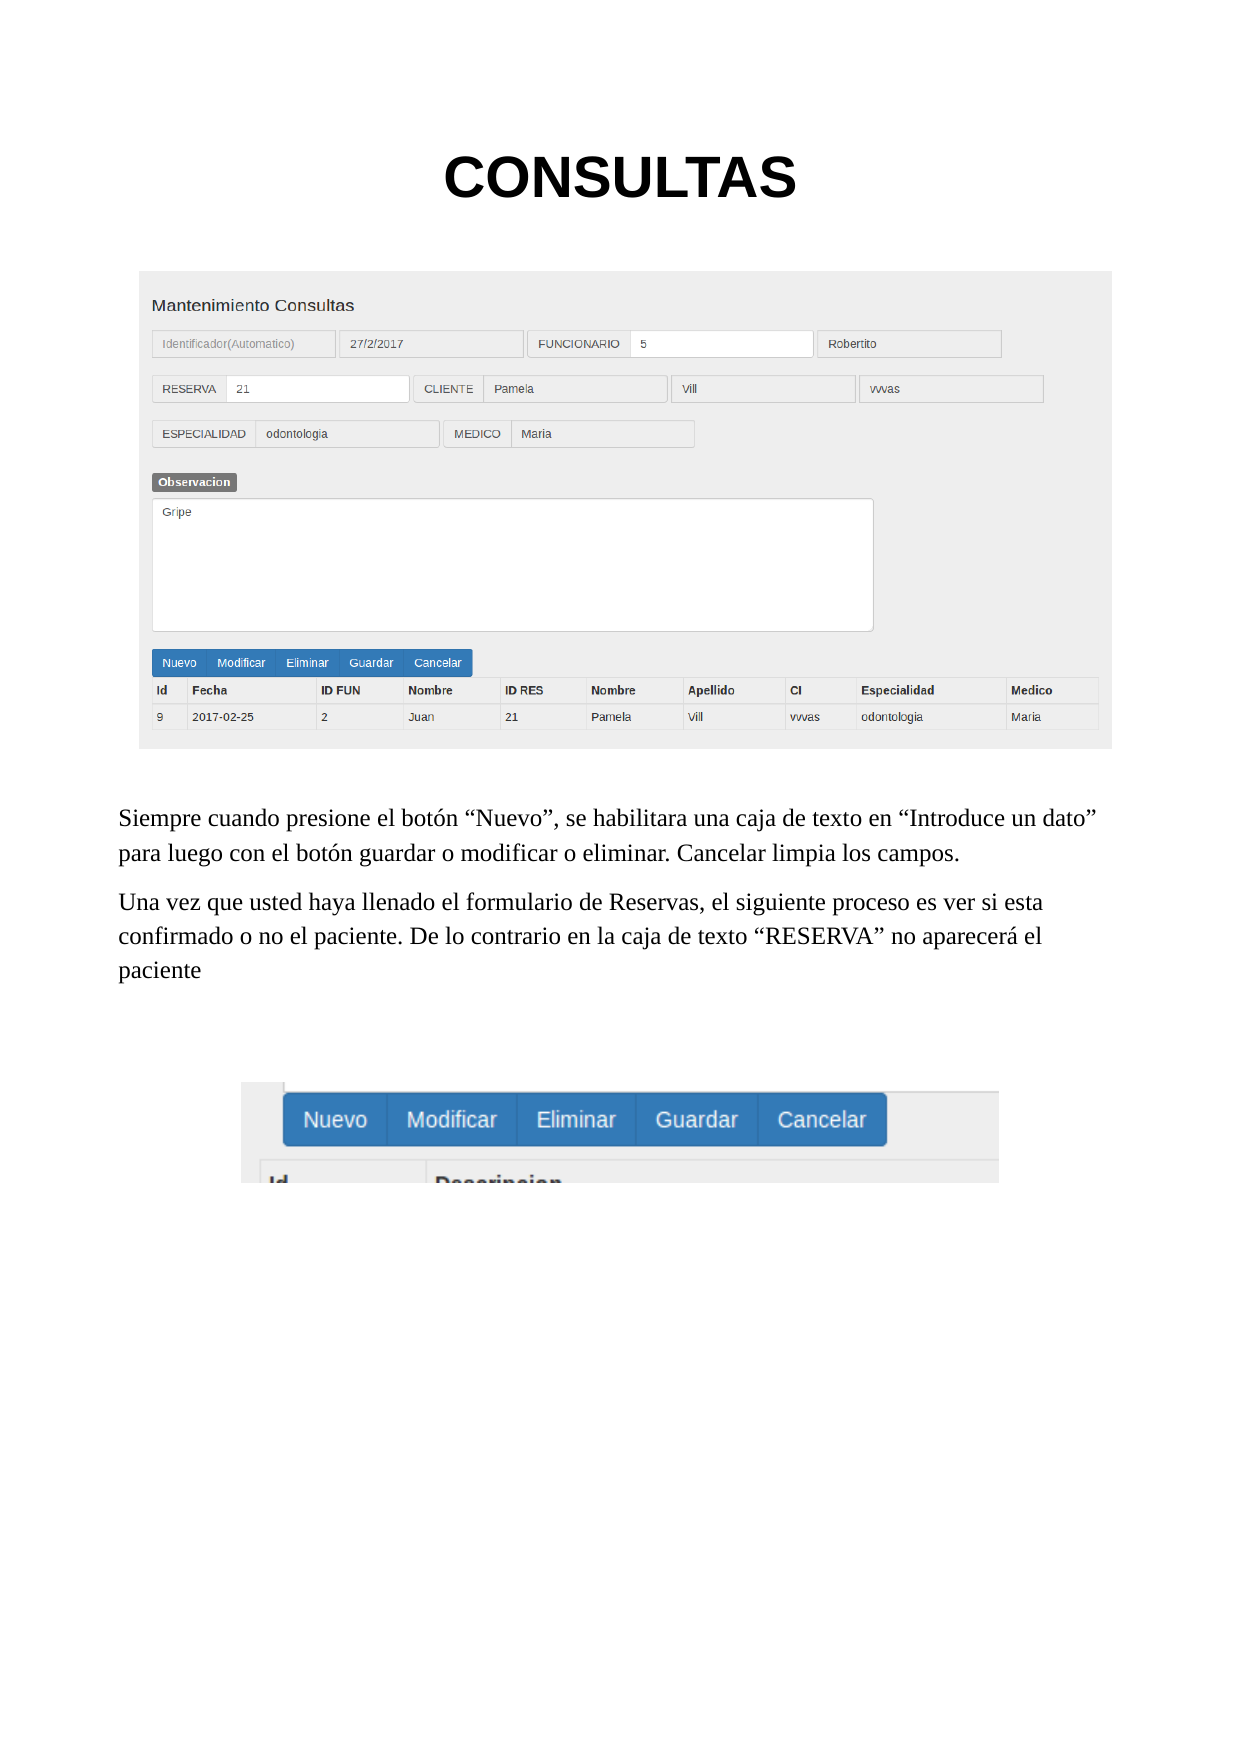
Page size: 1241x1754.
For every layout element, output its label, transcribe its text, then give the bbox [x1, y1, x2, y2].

picture [118, 271, 1123, 749]
title CONSULTAS [118, 143, 1122, 210]
picture [241, 1082, 999, 1183]
text Siempre cuando presione el botón “Nuevo”, se habilitara una caja de texto en “Introduce un dato” para luego con el botón guardar o modificar o eliminar. Cancelar limpia los campos. [118, 803, 1122, 866]
text Una vez que usted haya llenado el formulario de Reservas, el siguiente proceso es ver si esta confirmado o no el paciente. De lo contrario en la caja de texto “RESERVA” no aparecerá el paciente [118, 887, 1122, 984]
